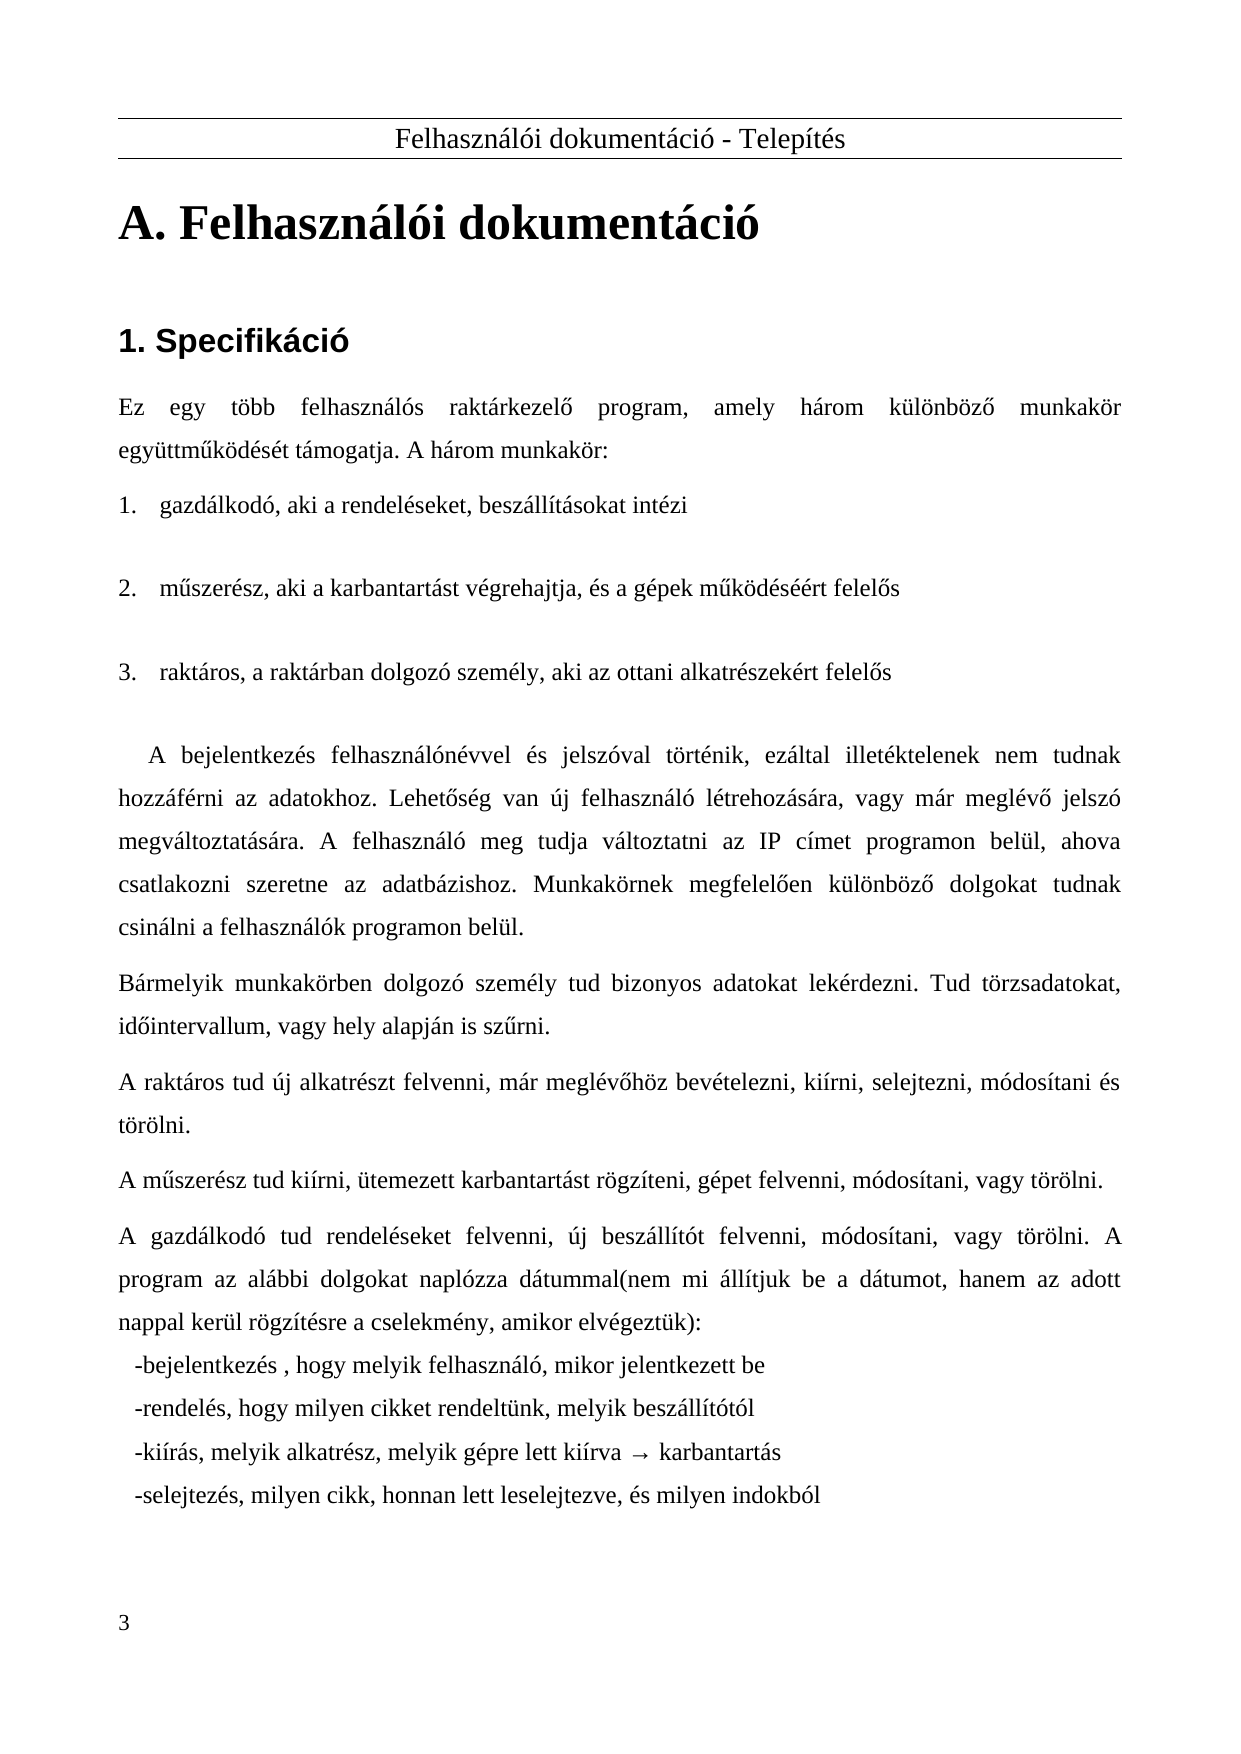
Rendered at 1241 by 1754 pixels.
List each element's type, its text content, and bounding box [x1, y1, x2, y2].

text -kiírás, melyik alkatrész, melyik gépre lett kiírva → karbantartás [134, 1437, 1122, 1465]
text -selejtezés, milyen cikk, honnan lett leselejtezve, és milyen indokból [134, 1480, 1122, 1508]
subtitle 1. Specifikáció [118, 322, 1122, 360]
list gazdálkodó, aki a rendeléseket, beszállításokat intézi [118, 490, 1122, 519]
text Bármelyik munkakörben dolgozó személy tud bizonyos adatokat lekérdezni. Tud törzsadatokat, időintervallum, vagy hely alapján is szűrni. [118, 968, 1122, 1040]
text A gazdálkodó tud rendeléseket felvenni, új beszállítót felvenni, módosítani, vagy törölni. A program az alábbi dolgokat naplózza dátummal(nem mi állítjuk be a dátumot, hanem az adott nappal kerül rögzítésre a cselekmény, amikor elvégeztük): [118, 1221, 1122, 1336]
list raktáros, a raktárban dolgozó személy, aki az ottani alkatrészekért felelős [118, 657, 1122, 685]
text Ez egy több felhasználós raktárkezelő program, amely három különböző munkakör együttműködését támogatja. A három munkakör: [118, 392, 1122, 463]
text -bejelentkezés , hogy melyik felhasználó, mikor jelentkezett be [134, 1350, 1122, 1379]
subtitle A. Felhasználói dokumentáció [118, 193, 1122, 250]
text -rendelés, hogy milyen cikket rendeltünk, melyik beszállítótól [134, 1393, 1122, 1422]
text A bejelentkezés felhasználónévvel és jelszóval történik, ezáltal illetéktelenek nem tudnak hozzáférni az adatokhoz. Lehetőség van új felhasználó létrehozására, vagy már meglévő jelszó megváltoztatására. A felhasználó meg tudja változtatni az IP címet programon belül, ahova csatlakozni szeretne az adatbázishoz. Munkakörnek megfelelően különböző dolgokat tudnak csinálni a felhasználók programon belül. [118, 740, 1122, 941]
text A raktáros tud új alkatrészt felvenni, már meglévőhöz bevételezni, kiírni, selejtezni, módosítani és törölni. [118, 1067, 1122, 1138]
list műszerész, aki a karbantartást végrehajtja, és a gépek működéséért felelős [118, 573, 1122, 602]
text A műszerész tud kiírni, ütemezett karbantartást rögzíteni, gépet felvenni, módosítani, vagy törölni. [118, 1165, 1122, 1194]
